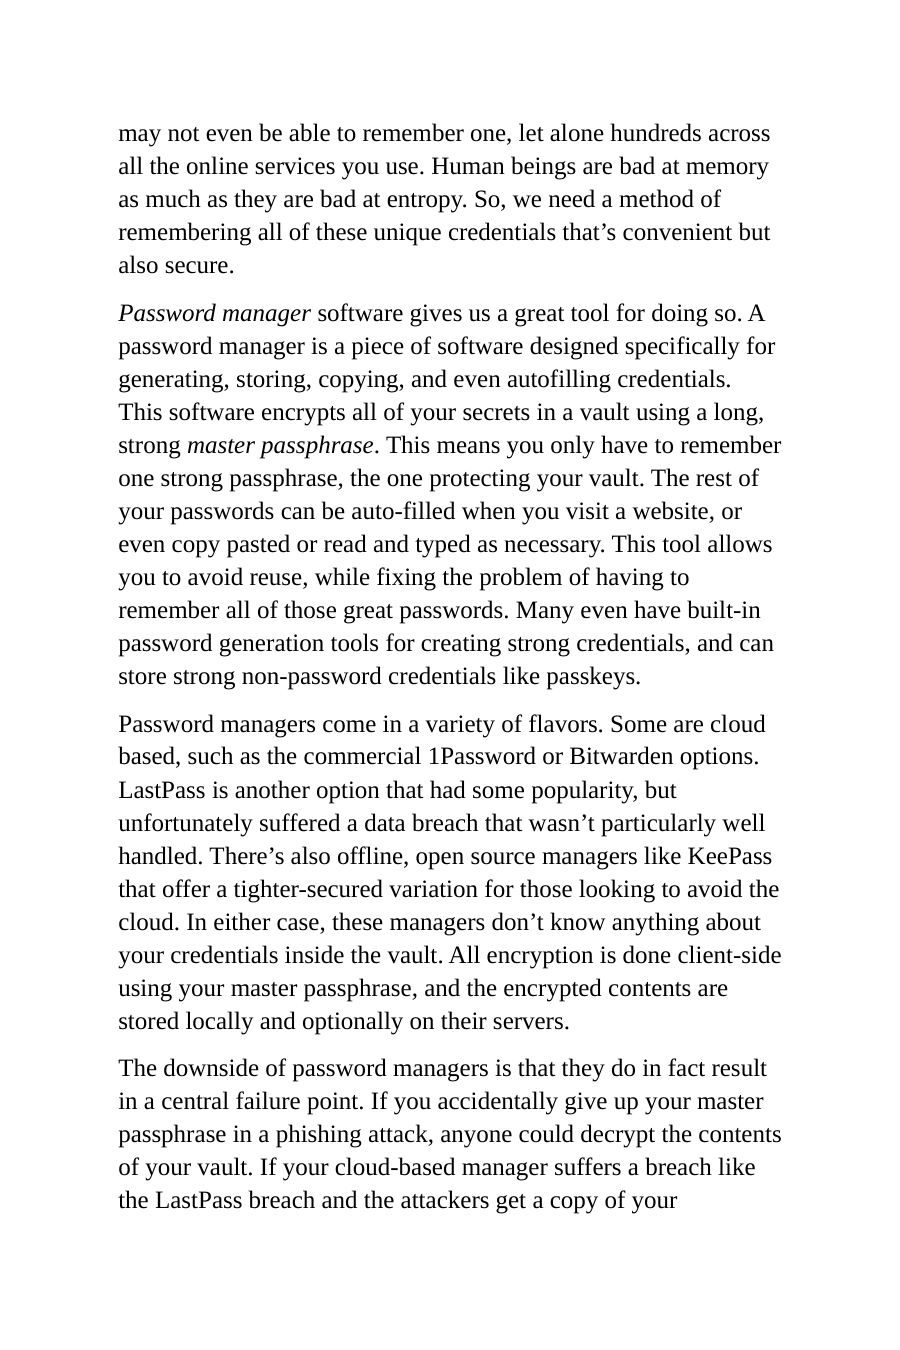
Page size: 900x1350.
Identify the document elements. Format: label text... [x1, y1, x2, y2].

text The downside of password managers is that they do in fact result in a central failure point. If you accidentally give up your master passphrase in a phishing attack, anyone could decrypt the contents of your vault. If your cloud-based manager suffers a breach like the LastPass breach and the attackers get a copy of your [118, 1053, 782, 1214]
text may not even be able to remember one, let alone hundreds across all the online services you use. Human beings are bad at memory as much as they are bad at entropy. So, we need a method of remembering all of these unique credentials that’s convenient but also secure. [118, 118, 782, 279]
text Password managers come in a variety of flavors. Some are cloud based, such as the commercial 1Password or Bitwarden options. LastPass is another option that had some popularity, but unfortunately suffered a data breach that wasn’t particularly well handled. There’s also offline, open source managers like KeePass that offer a tighter-secured variation for those looking to avoid the cloud. In either case, these managers don’t know anything about your credentials inside the vault. All encryption is done client-side using your master passphrase, and the encrypted contents are stored locally and optionally on their servers. [118, 709, 782, 1034]
text Password manager software gives us a great tool for doing so. A password manager is a piece of software designed specifically for generating, storing, copying, and even autofilling credentials. This software encrypts all of your secrets in a vault using a long, strong master passphrase. This means you only have to remember one strong passphrase, the one protecting your vault. The rest of your passwords can be auto-filled when you visit a website, or even copy pasted or read and typed as necessary. This tool allows you to avoid reuse, while fixing the problem of having to remember all of those great passwords. Many even have built-in password generation tools for creating strong credentials, and can store strong non-password credentials like passkeys. [118, 298, 782, 690]
